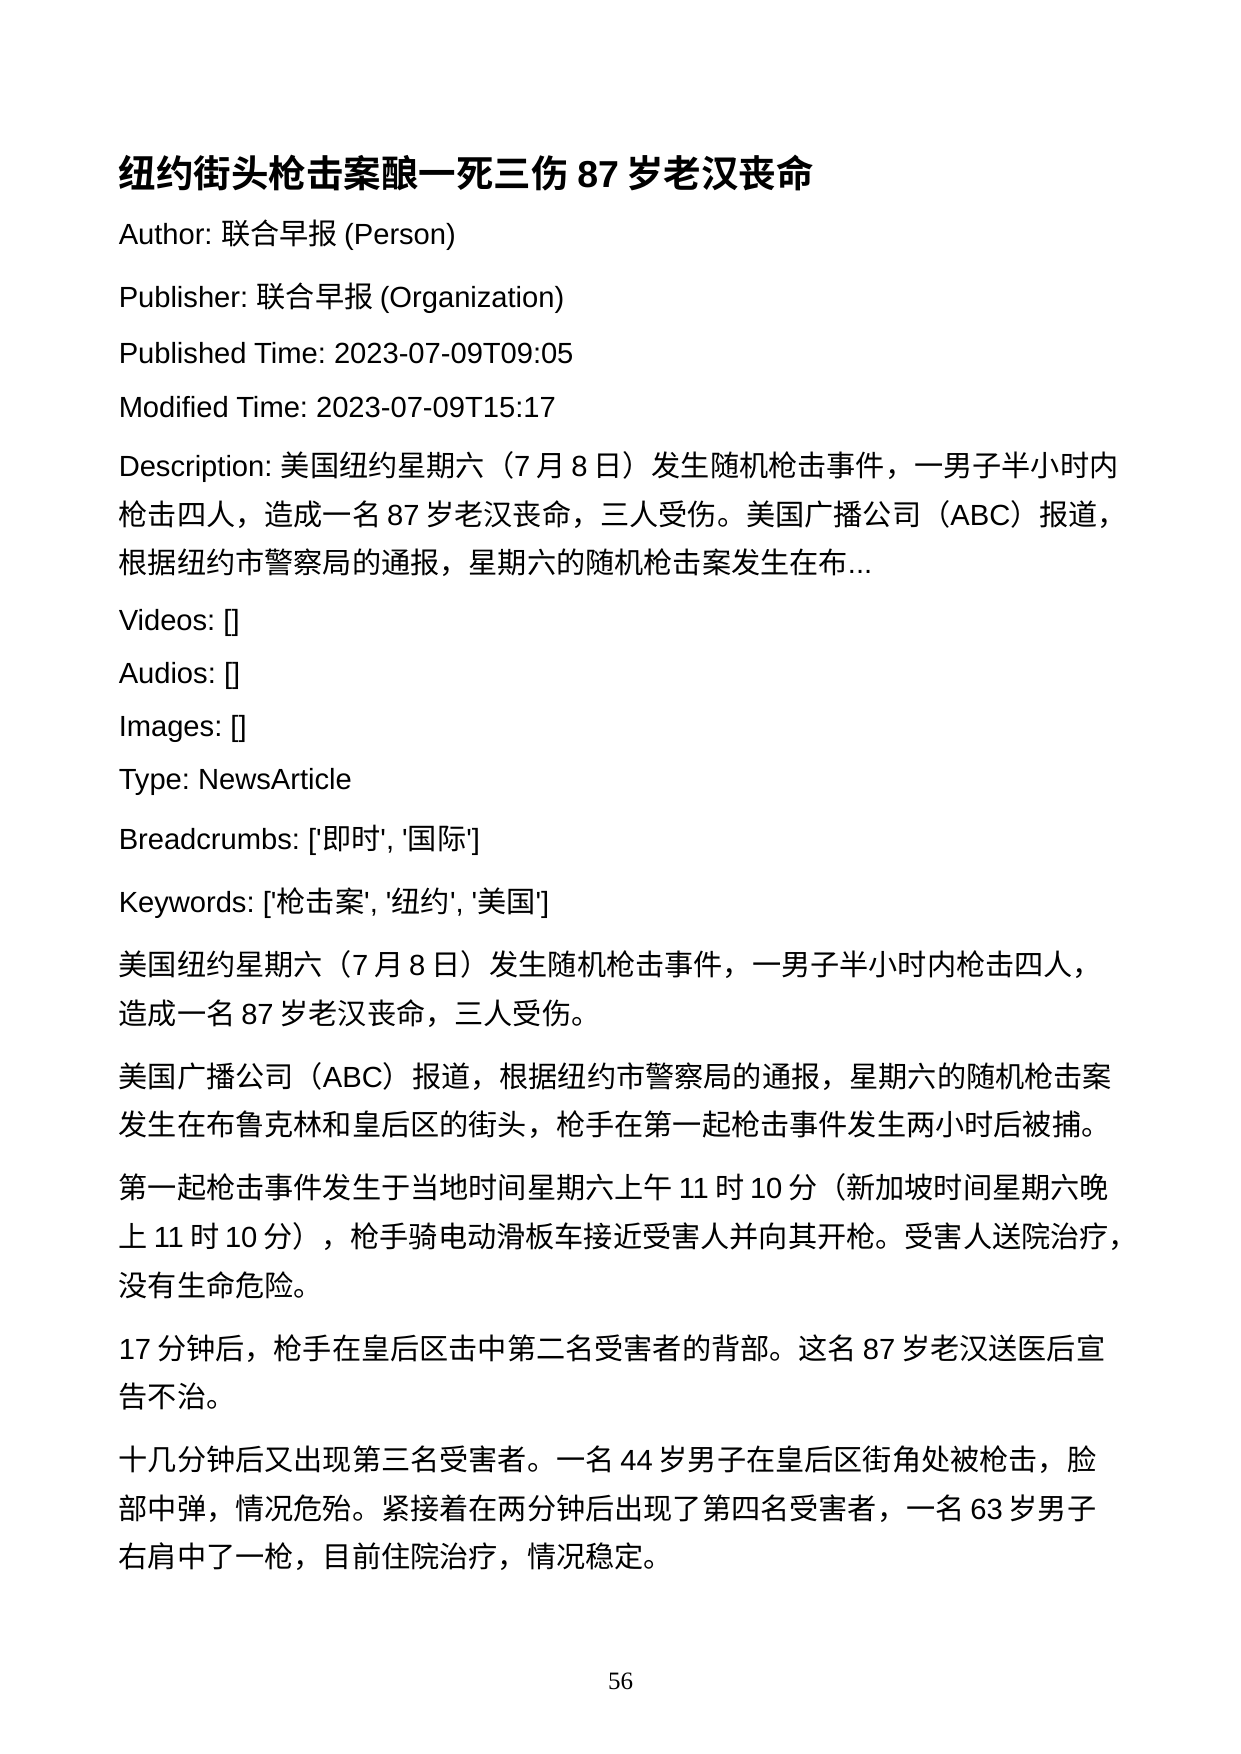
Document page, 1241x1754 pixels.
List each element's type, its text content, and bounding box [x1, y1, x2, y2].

text Published Time: 2023-07-09T09:05 [118, 337, 1122, 370]
text 美国广播公司（ABC）报道，根据纽约市警察局的通报，星期六的随机枪击案发生在布鲁克林和皇后区的街头，枪手在第一起枪击事件发生两小时后被捕。 [118, 1053, 1122, 1144]
text Images: [] [118, 709, 1122, 743]
text 17分钟后，枪手在皇后区击中第二名受害者的背部。这名87岁老汉送医后宣告不治。 [118, 1325, 1122, 1416]
text Breadcrumbs: ['即时', '国际'] [118, 816, 1122, 858]
text 第一起枪击事件发生于当地时间星期六上午11时10分（新加坡时间星期六晚上11时10分），枪手骑电动滑板车接近受害人并向其开枪。受害人送院治疗，没有生命危险。 [118, 1165, 1122, 1304]
subtitle 纽约街头枪击案酿一死三伤 87岁老汉丧命 [118, 143, 1122, 198]
text 十几分钟后又出现第三名受害者。一名44岁男子在皇后区街角处被枪击，脸部中弹，情况危殆。紧接着在两分钟后出现了第四名受害者，一名63岁男子右肩中了一枪，目前住院治疗，情况稳定。 [118, 1437, 1122, 1576]
text 美国纽约星期六（7月8日）发生随机枪击事件，一男子半小时内枪击四人，造成一名87岁老汉丧命，三人受伤。 [118, 942, 1122, 1033]
text Keywords: ['枪击案', '纽约', '美国'] [118, 879, 1122, 921]
text Videos: [] [118, 603, 1122, 637]
text Audios: [] [118, 656, 1122, 690]
text Description: 美国纽约星期六（7月8日）发生随机枪击事件，一男子半小时内枪击四人，造成一名87岁老汉丧命，三人受伤。美国广播公司（ABC）报道，根据纽约市警察局的通报，星期六的随机枪击案发生在布... [118, 443, 1122, 582]
text Publisher: 联合早报 (Organization) [118, 273, 1122, 316]
text Author: 联合早报 (Person) [118, 210, 1122, 253]
text Type: NewsArticle [118, 762, 1122, 796]
text Modified Time: 2023-07-09T15:17 [118, 390, 1122, 423]
